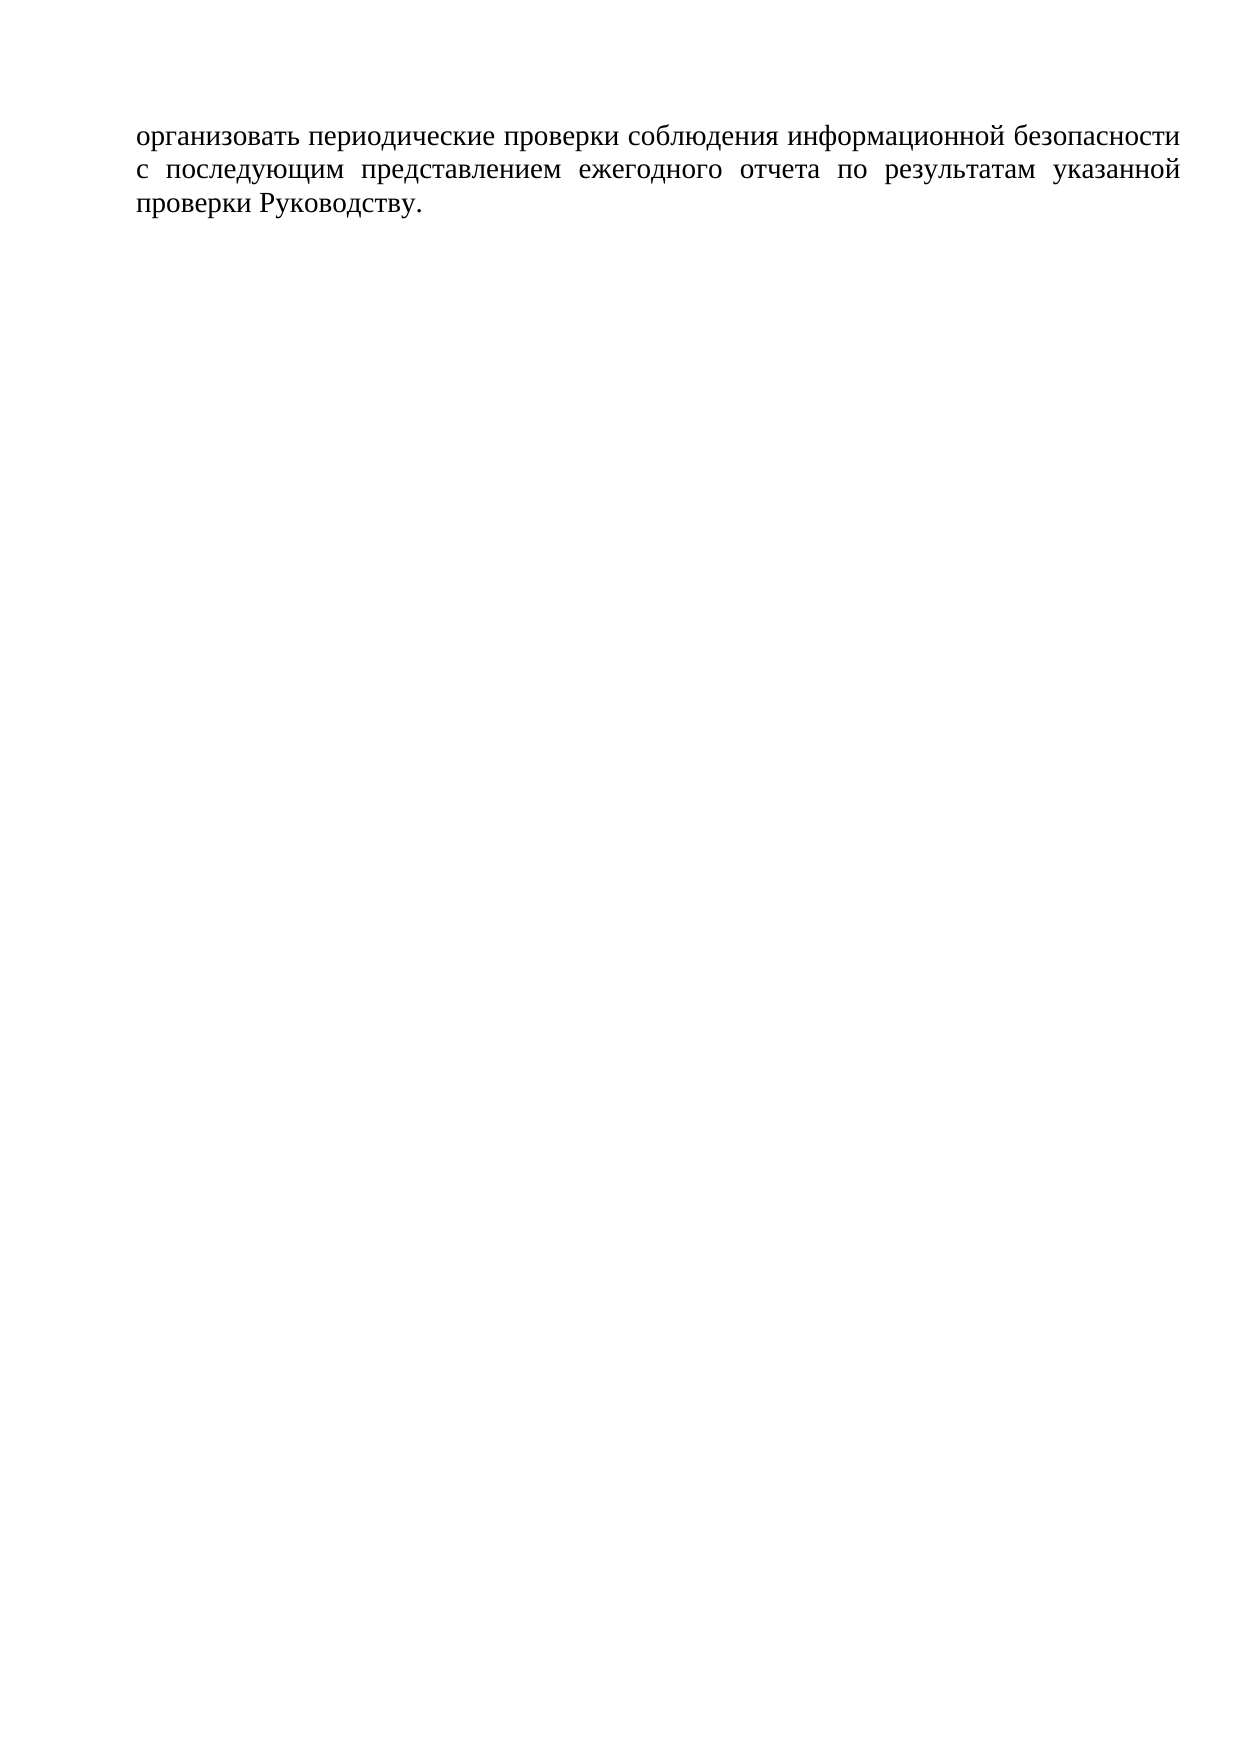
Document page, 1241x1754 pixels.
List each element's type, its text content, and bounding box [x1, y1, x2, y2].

text организовать периодические проверки соблюдения информационной безопасности с последующим представлением ежегодного отчета по результатам указанной проверки Руководству. [136, 118, 1181, 219]
